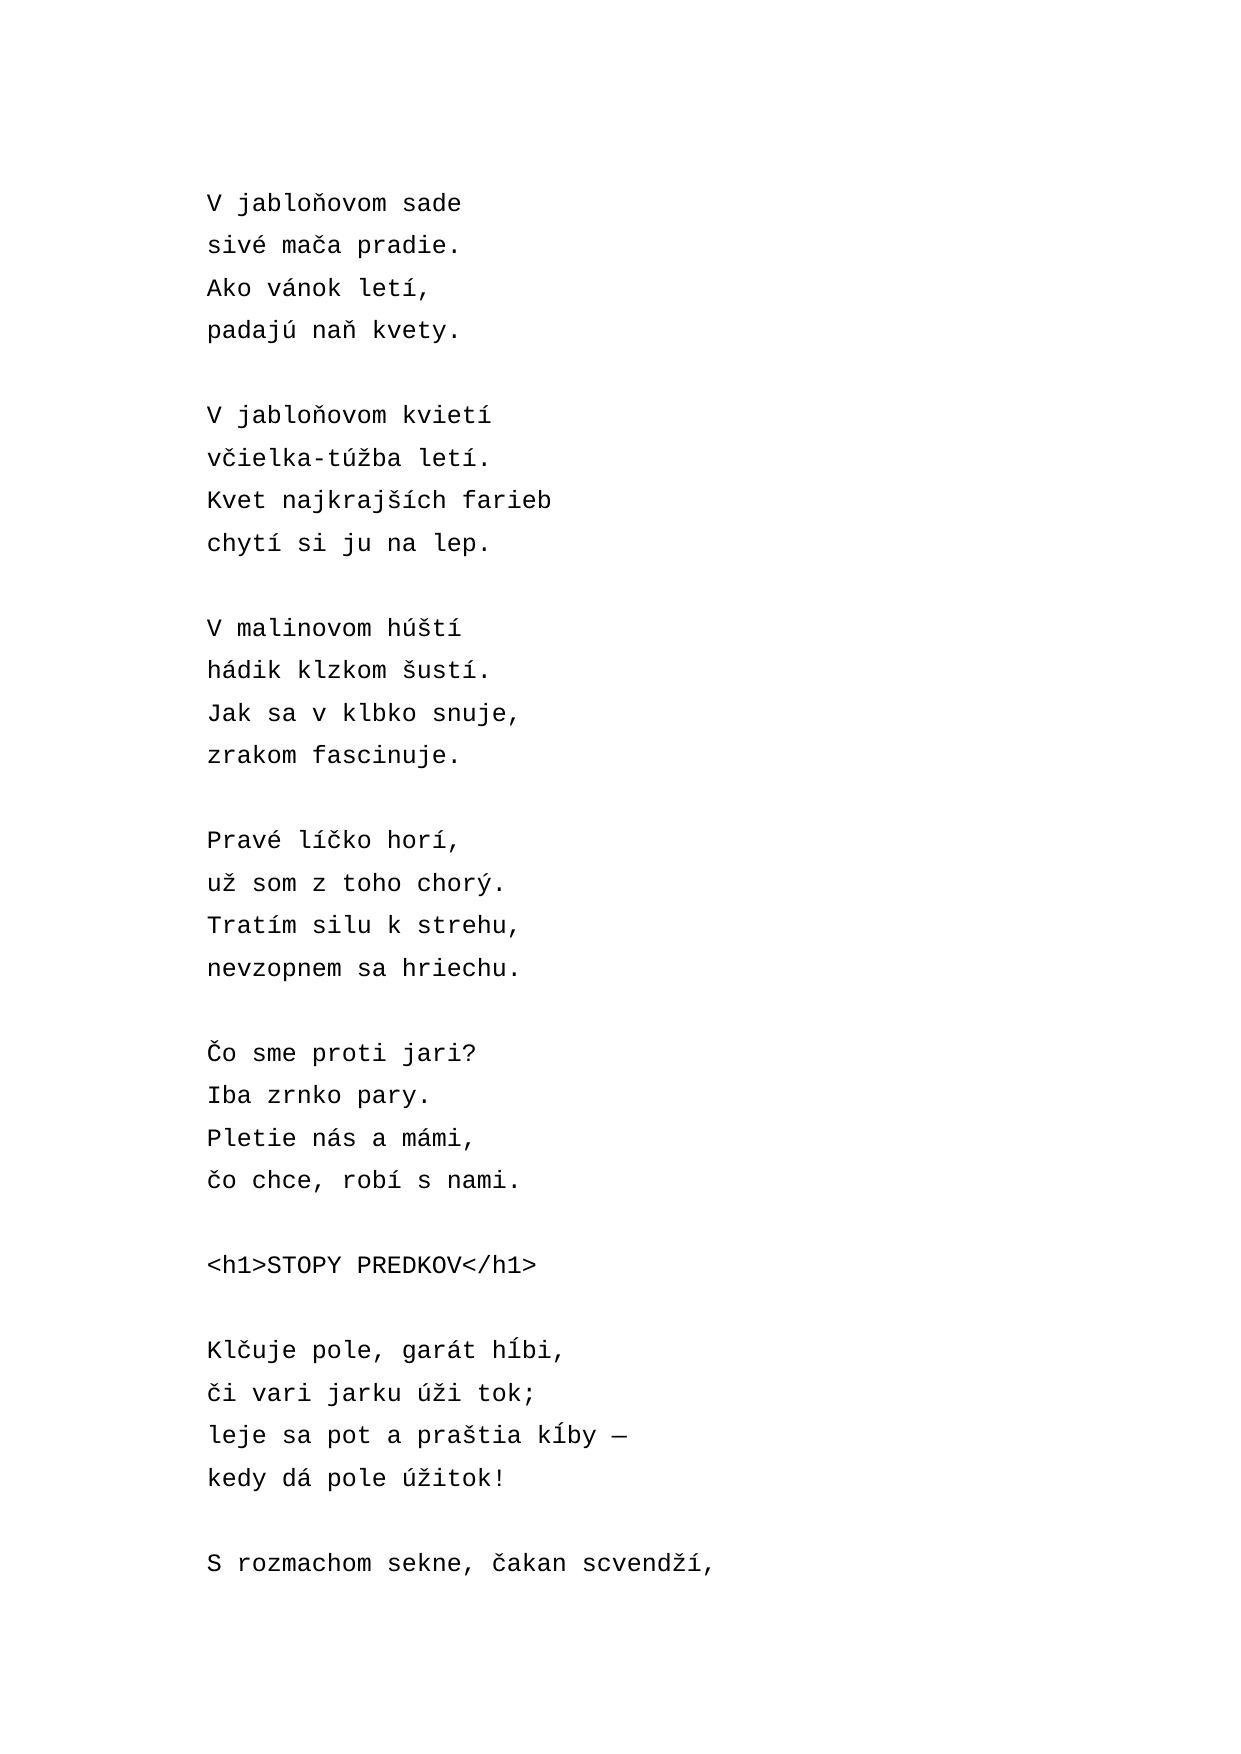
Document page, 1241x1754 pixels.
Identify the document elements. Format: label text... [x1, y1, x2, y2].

text včielka-túžba letí. [148, 445, 1093, 473]
text hádik klzkom šustí. [148, 658, 1093, 686]
text sivé mača pradie. [148, 233, 1093, 261]
text či vari jarku úži tok; [148, 1380, 1093, 1408]
text Čo sme proti jari? [148, 1040, 1093, 1068]
text S rozmachom sekne, čakan scvendží, [148, 1550, 1093, 1578]
text Pravé líčko horí, [148, 828, 1093, 856]
text Jak sa v klbko snuje, [148, 700, 1093, 728]
text Klčuje pole, garát hĺbi, [148, 1338, 1093, 1366]
text V jabloňovom kvietí [148, 403, 1093, 431]
text V jabloňovom sade [148, 190, 1093, 218]
text kedy dá pole úžitok! [148, 1465, 1093, 1493]
text čo chce, robí s nami. [148, 1168, 1093, 1196]
text už som z toho chorý. [148, 870, 1093, 898]
text Tratím silu k strehu, [148, 913, 1093, 941]
text Kvet najkrajších farieb [148, 488, 1093, 516]
text Ako vánok letí, [148, 275, 1093, 303]
text chytí si ju na lep. [148, 530, 1093, 558]
text V malinovom húští [148, 615, 1093, 643]
text zrakom fascinuje. [148, 743, 1093, 771]
text padajú naň kvety. [148, 318, 1093, 346]
text nevzopnem sa hriechu. [148, 955, 1093, 983]
text leje sa pot a praštia kĺby — [148, 1423, 1093, 1451]
text Iba zrnko pary. [148, 1083, 1093, 1111]
text Pletie nás a mámi, [148, 1125, 1093, 1153]
text <h1>STOPY PREDKOV</h1> [148, 1253, 1093, 1281]
